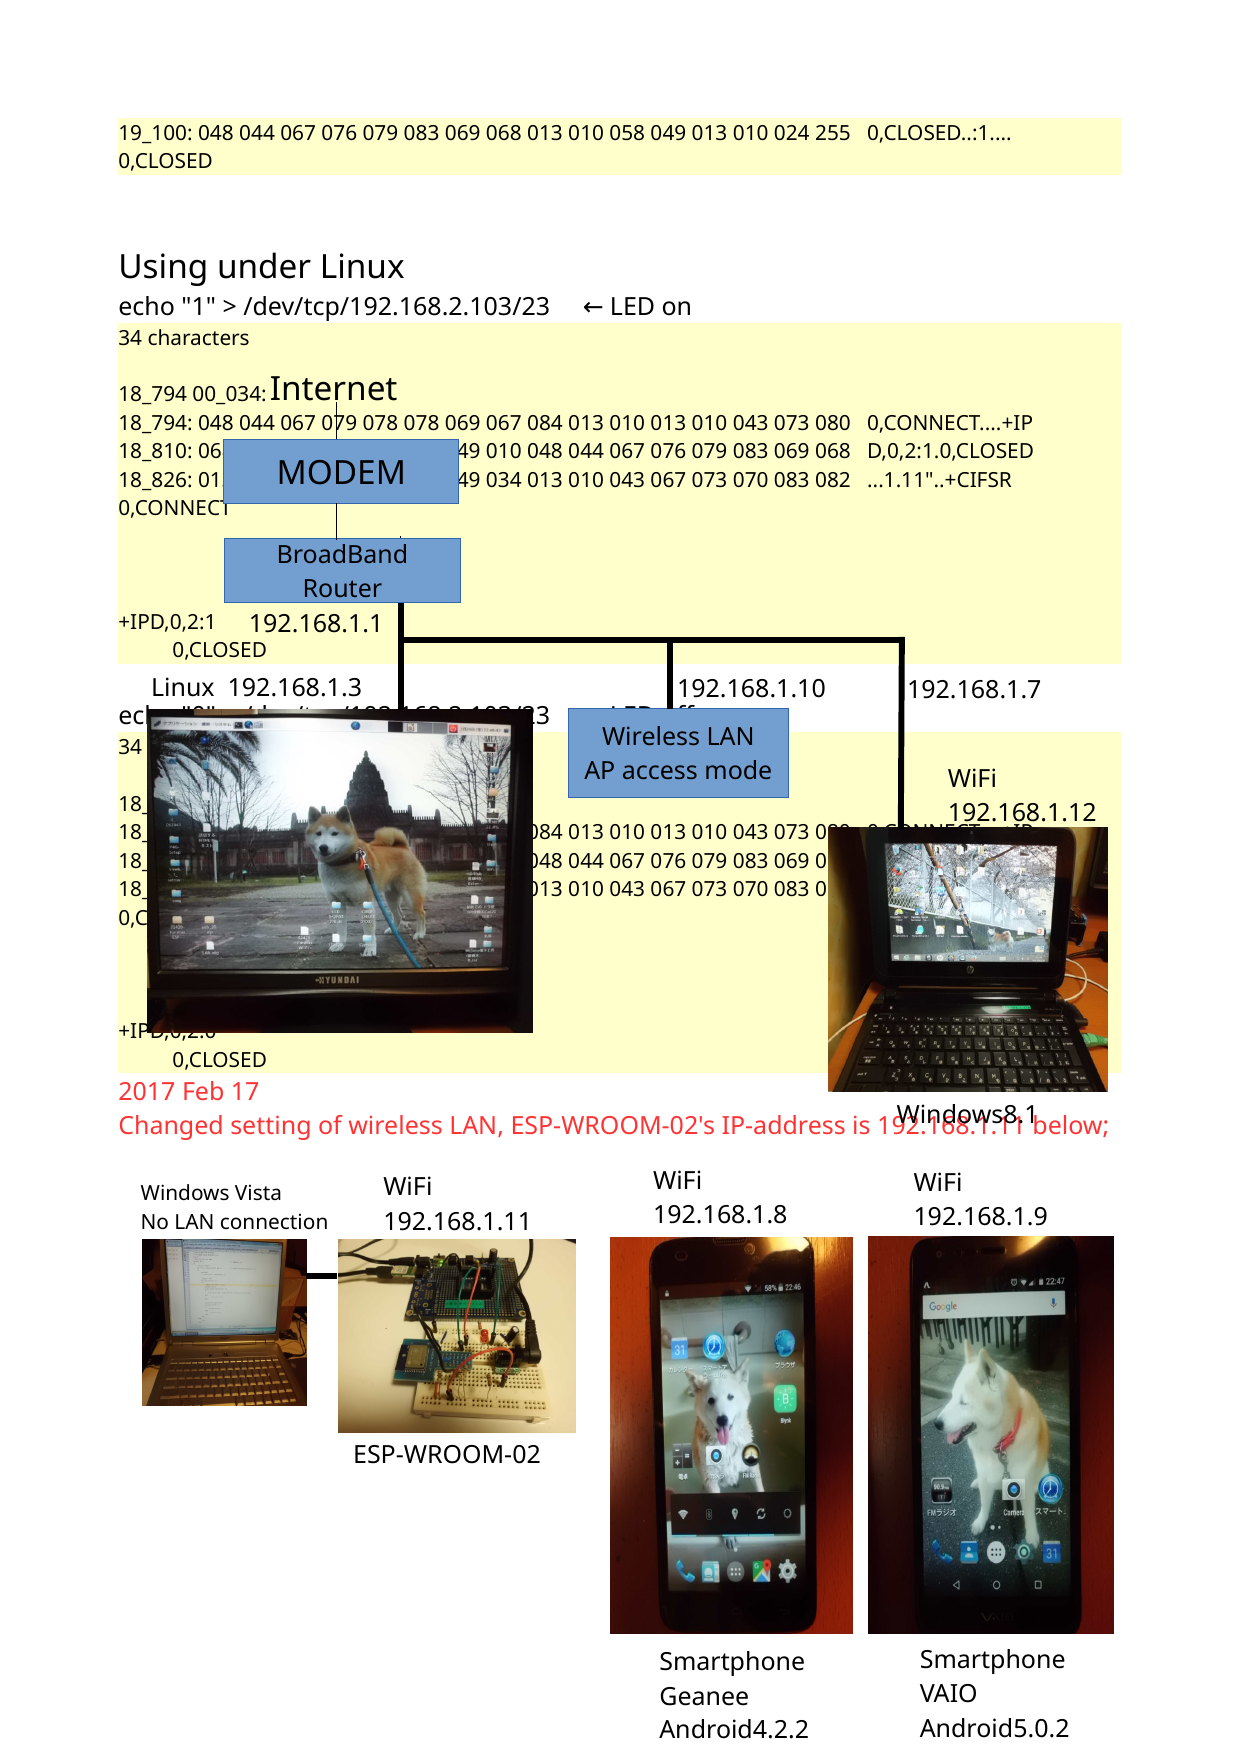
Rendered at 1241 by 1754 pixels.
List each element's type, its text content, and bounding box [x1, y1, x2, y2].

text 0,CONNECT [533, 903, 828, 931]
text 0,CONNECT [118, 493, 336, 522]
text 19_100: 048 044 067 076 079 083 069 068 013 010 058 049 013 010 024 255 0,CLOSED..:1.... [118, 118, 1122, 147]
text echo "0" > /dev/tcp/192.168.2.103/23 ← LED off [118, 698, 398, 732]
text 34 characters [533, 732, 568, 760]
text 0,CLOSED [118, 635, 398, 664]
text [404, 607, 1122, 635]
text 18_794: 048 044 067 079 078 078 069 067 084 013 010 013 010 043 073 080 0,CONNECT....+IP [904, 817, 1122, 846]
text 18_794 00_034: [118, 789, 147, 817]
text 18_826: 013 010 046 049 046 049 049 034 013 010 043 067 073 070 083 082 ...1.11"..+CIFSR [118, 465, 223, 493]
text 18_794 00_034: [533, 789, 898, 817]
picture [610, 1237, 853, 1634]
text echo "0" > /dev/tcp/192.168.2.103/23 ← LED off [905, 698, 1122, 732]
text 18_794 00_034: [118, 379, 1122, 408]
text 0,CONNECT [1108, 903, 1122, 931]
text [404, 635, 1122, 664]
text 34 characters [789, 732, 898, 760]
text 18_810: 068 044 048 044 050 058 048 010 048 044 067 076 079 083 069 068 D,0,2:0.0,CLOSED [533, 846, 828, 874]
text 0,CONNECT [118, 903, 147, 931]
text +IPD,0,2:0 [118, 1016, 828, 1045]
text 18_794 00_034: [904, 789, 1122, 817]
text 34 characters [905, 732, 1122, 760]
text +IPD,0,2:1 [118, 607, 398, 635]
text 18_794: 048 044 067 079 078 078 069 067 084 013 010 013 010 043 073 080 0,CONNECT....+IP [533, 817, 897, 846]
text 18_794: 048 044 067 079 078 078 069 067 084 013 010 013 010 043 073 080 0,CONNECT....+IP [337, 408, 1122, 436]
text 18_810: 068 044 048 044 050 058 049 010 048 044 067 076 079 083 069 068 D,0,2:1.0,CLOSED [337, 436, 1122, 465]
text 18_826: 013 010 046 049 046 049 049 034 013 010 043 067 073 070 083 082 ...1.11"..+CIFSR [533, 874, 828, 903]
text 18_810: 068 044 048 044 050 058 049 010 048 044 067 076 079 083 069 068 D,0,2:1.0,CLOSED [118, 436, 336, 465]
text 0,CLOSED [118, 147, 1122, 175]
text 34 characters [118, 323, 1122, 351]
picture [338, 1239, 576, 1433]
text [1108, 1045, 1122, 1073]
text [337, 493, 1122, 522]
picture [147, 709, 533, 1033]
text echo "1" > /dev/tcp/192.168.2.103/23 ← LED on [118, 288, 1122, 323]
text 2017 Feb 17 [118, 1073, 1122, 1107]
text echo "0" > /dev/tcp/192.168.2.103/23 ← LED off [673, 698, 898, 732]
text Using under Linux [118, 243, 1122, 288]
text echo "0" > /dev/tcp/192.168.2.103/23 ← LED off [404, 698, 667, 732]
text 0,CLOSED [118, 1045, 828, 1073]
text [1108, 1016, 1122, 1045]
text 18_794: 048 044 067 079 078 078 069 067 084 013 010 013 010 043 073 080 0,CONNECT....+IP [118, 408, 336, 436]
picture [868, 1236, 1114, 1634]
text Changed setting of wireless LAN, ESP-WROOM-02's IP-address is 192.168.1.11 below; [118, 1107, 1122, 1141]
picture [828, 827, 1108, 1092]
text 34 characters [118, 732, 147, 760]
text 18_826: 013 010 046 049 046 049 049 034 013 010 043 067 073 070 083 082 ...1.11"..+CIFSR [459, 465, 1122, 493]
picture [142, 1239, 307, 1406]
